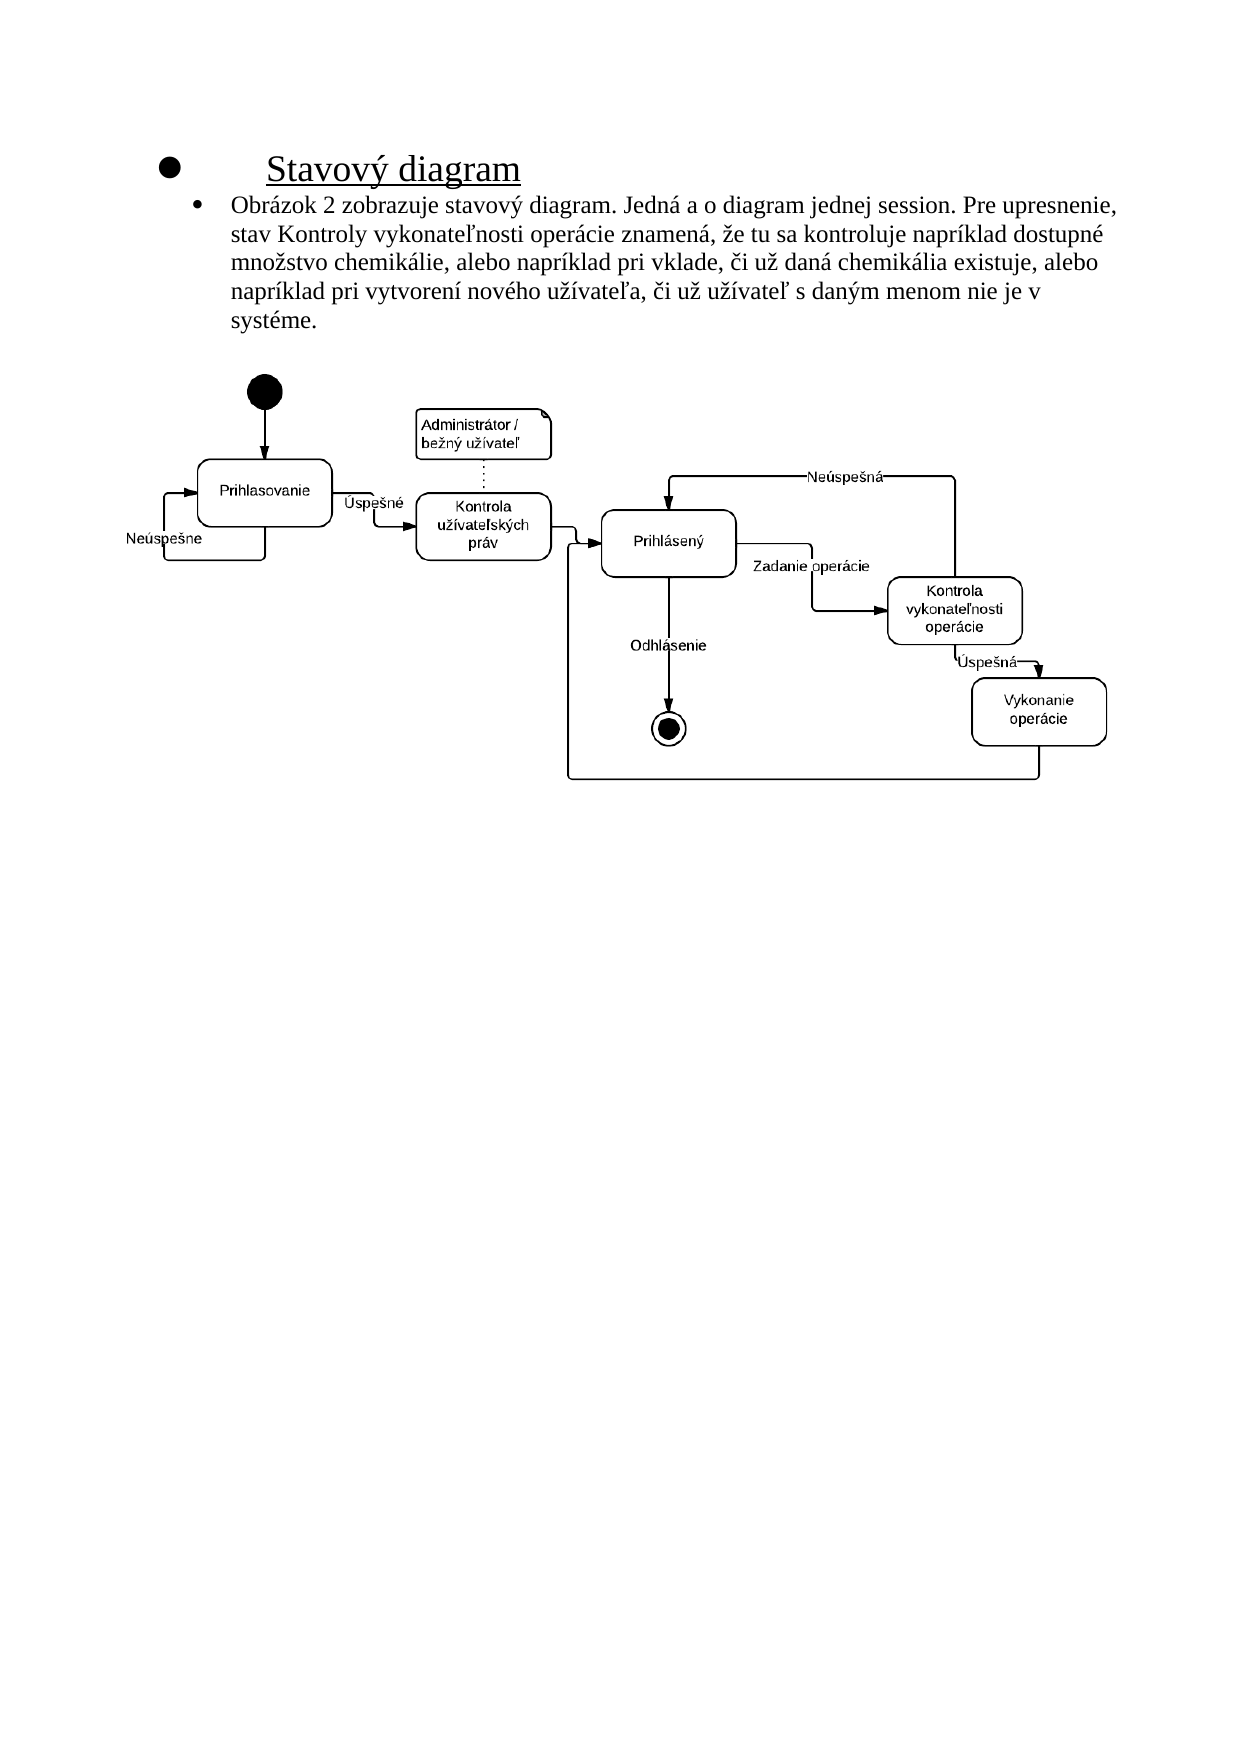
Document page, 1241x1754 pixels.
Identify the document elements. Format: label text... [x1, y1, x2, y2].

list Stavový diagram [156, 147, 1122, 190]
list Obrázok 2 zobrazuje stavový diagram. Jedná a o diagram jednej session. Pre upresnenie, stav Kontroly vykonateľnosti operácie znamená, že tu sa kontroluje napríklad dostupné množstvo chemikálie, alebo napríklad pri vklade, či už daná chemikália existuje, alebo napríklad pri vytvorení nového užívateľa, či už užívateľ s daným menom nie je v systéme. [193, 190, 1122, 334]
picture [118, 362, 1122, 789]
